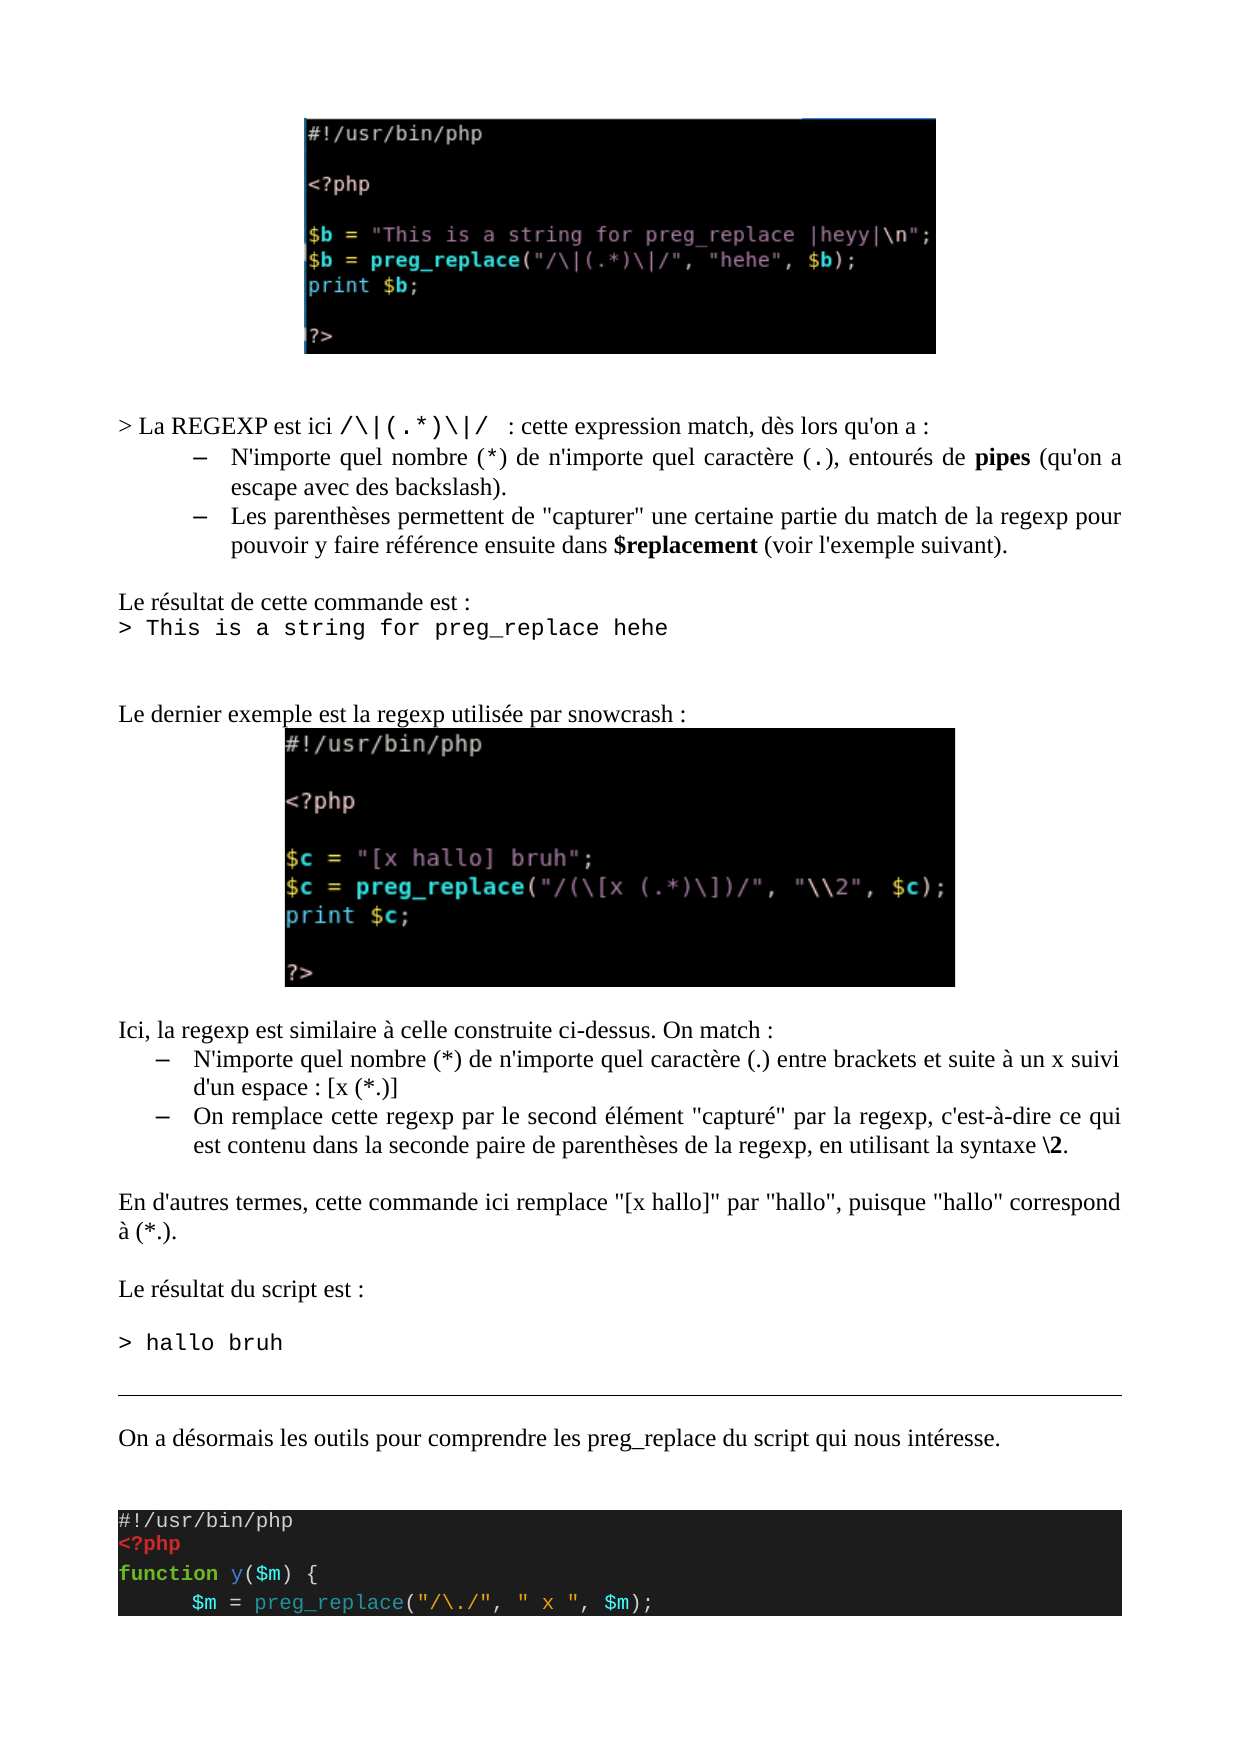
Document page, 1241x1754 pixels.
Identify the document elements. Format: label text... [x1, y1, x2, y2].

text > La REGEXP est ici /\|(.*)\|/ : cette expression match, dès lors qu'on a : [118, 411, 1122, 442]
text $m = preg_replace("/\./", " x ", $m); [118, 1592, 1122, 1616]
text > This is a string for preg_replace hehe [118, 616, 1122, 642]
text Le résultat du script est : [118, 1274, 1122, 1302]
text Ici, la regexp est similaire à celle construite ci-dessus. On match : [118, 1015, 1122, 1044]
text Le dernier exemple est la regexp utilisée par snowcrash : [118, 699, 1122, 728]
text On a désormais les outils pour comprendre les preg_replace du script qui nous intéresse. [118, 1423, 1122, 1452]
text > hallo bruh [118, 1331, 1122, 1357]
list N'importe quel nombre (*) de n'importe quel caractère (.) entre brackets et suite à un x suivi d'un espace : [x (*.)] [156, 1044, 1122, 1101]
text Le résultat de cette commande est : [118, 587, 1122, 616]
list N'importe quel nombre (*) de n'importe quel caractère (.), entourés de pipes (qu'on a escape avec des backslash). [193, 442, 1122, 501]
list On remplace cette regexp par le second élément "capturé" par la regexp, c'est-à-dire ce qui est contenu dans la seconde paire de parenthèses de la regexp, en utilisant la syntaxe \2. [156, 1101, 1122, 1159]
text function y($m) { [118, 1563, 1122, 1586]
text #!/usr/bin/php [118, 1510, 1122, 1533]
text <?php [118, 1533, 1122, 1557]
list Les parenthèses permettent de "capturer" une certaine partie du match de la regexp pour pouvoir y faire référence ensuite dans $replacement (voir l'exemple suivant). [193, 501, 1122, 558]
text En d'autres termes, cette commande ici remplace "[x hallo]" par "hallo", puisque "hallo" correspond à (*.). [118, 1187, 1122, 1245]
